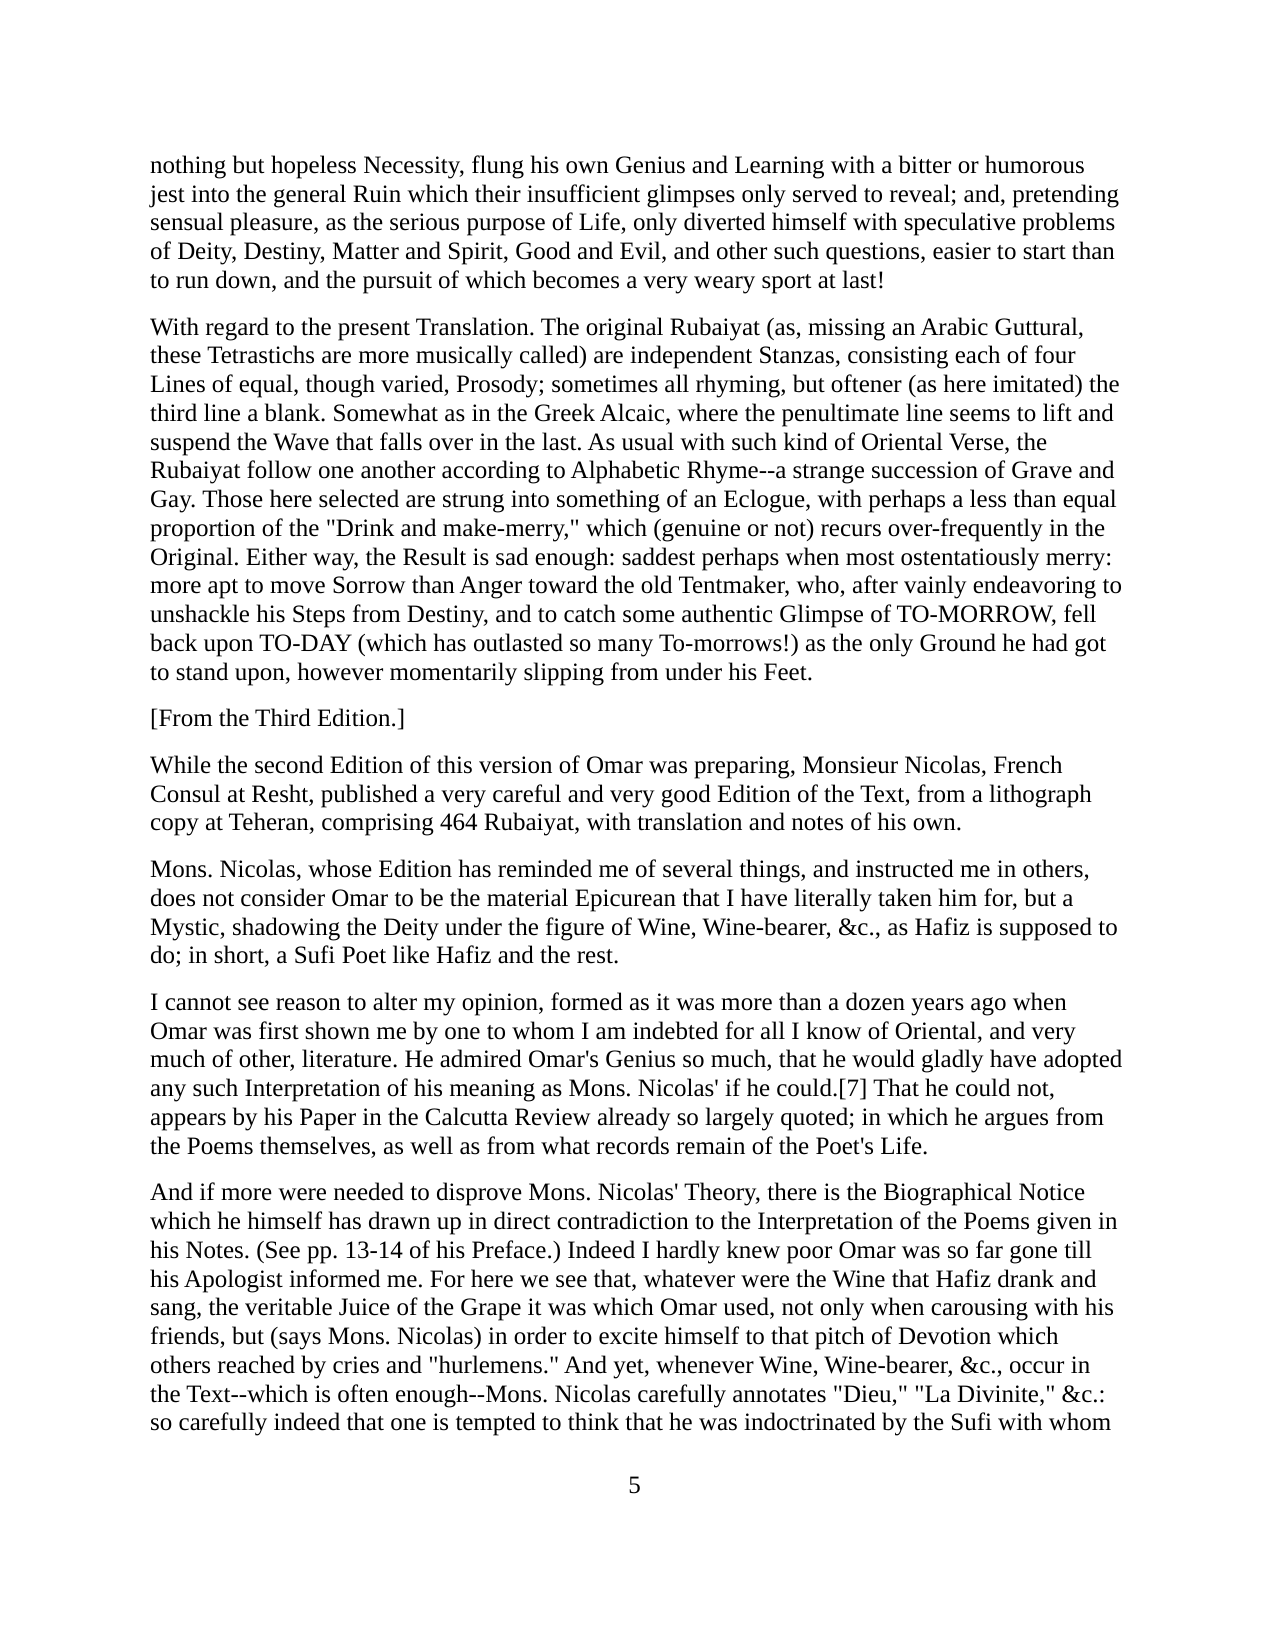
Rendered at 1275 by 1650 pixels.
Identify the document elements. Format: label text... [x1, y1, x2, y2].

text And if more were needed to disprove Mons. Nicolas' Theory, there is the Biographical Notice which he himself has drawn up in direct contradiction to the Interpretation of the Poems given in his Notes. (See pp. 13-14 of his Preface.) Indeed I hardly knew poor Omar was so far gone till his Apologist informed me. For here we see that, whatever were the Wine that Hafiz drank and sang, the veritable Juice of the Grape it was which Omar used, not only when carousing with his friends, but (says Mons. Nicolas) in order to excite himself to that pitch of Devotion which others reached by cries and "hurlemens." And yet, whenever Wine, Wine-bearer, &c., occur in the Text--which is often enough--Mons. Nicolas carefully annotates "Dieu," "La Divinite," &c.: so carefully indeed that one is tempted to think that he was indoctrinated by the Sufi with whom [150, 1177, 1125, 1436]
text I cannot see reason to alter my opinion, formed as it was more than a dozen years ago when Omar was first shown me by one to whom I am indebted for all I know of Oriental, and very much of other, literature. He admired Omar's Genius so much, that he would gladly have adopted any such Interpretation of his meaning as Mons. Nicolas' if he could.[7] That he could not, appears by his Paper in the Calcutta Review already so largely quoted; in which he argues from the Poems themselves, as well as from what records remain of the Poet's Life. [150, 987, 1125, 1159]
text [From the Third Edition.] [150, 703, 1125, 732]
text While the second Edition of this version of Omar was preparing, Monsieur Nicolas, French Consul at Resht, published a very careful and very good Edition of the Text, from a lithograph copy at Teheran, comprising 464 Rubaiyat, with translation and notes of his own. [150, 750, 1125, 836]
text nothing but hopeless Necessity, flung his own Genius and Learning with a bitter or humorous jest into the general Ruin which their insufficient glimpses only served to reveal; and, pretending sensual pleasure, as the serious purpose of Life, only diverted himself with speculative problems of Deity, Destiny, Matter and Spirit, Good and Evil, and other such questions, easier to start than to run down, and the pursuit of which becomes a very weary sport at last! [150, 150, 1125, 294]
text Mons. Nicolas, whose Edition has reminded me of several things, and instructed me in others, does not consider Omar to be the material Epicurean that I have literally taken him for, but a Mystic, shadowing the Deity under the figure of Wine, Wine-bearer, &c., as Hafiz is supposed to do; in short, a Sufi Poet like Hafiz and the rest. [150, 854, 1125, 969]
text With regard to the present Translation. The original Rubaiyat (as, missing an Arabic Guttural, these Tetrastichs are more musically called) are independent Stanzas, consisting each of four Lines of equal, though varied, Prosody; sometimes all rhyming, but oftener (as here imitated) the third line a blank. Somewhat as in the Greek Alcaic, where the penultimate line seems to lift and suspend the Wave that falls over in the last. As usual with such kind of Oriental Verse, the Rubaiyat follow one another according to Alphabetic Rhyme--a strange succession of Grave and Gay. Those here selected are strung into something of an Eclogue, with perhaps a less than equal proportion of the "Drink and make-merry," which (genuine or not) recurs over-frequently in the Original. Either way, the Result is sad enough: saddest perhaps when most ostentatiously merry: more apt to move Sorrow than Anger toward the old Tentmaker, who, after vainly endeavoring to unshackle his Steps from Destiny, and to catch some authentic Glimpse of TO-MORROW, fell back upon TO-DAY (which has outlasted so many To-morrows!) as the only Ground he had got to stand upon, however momentarily slipping from under his Feet. [150, 312, 1125, 685]
